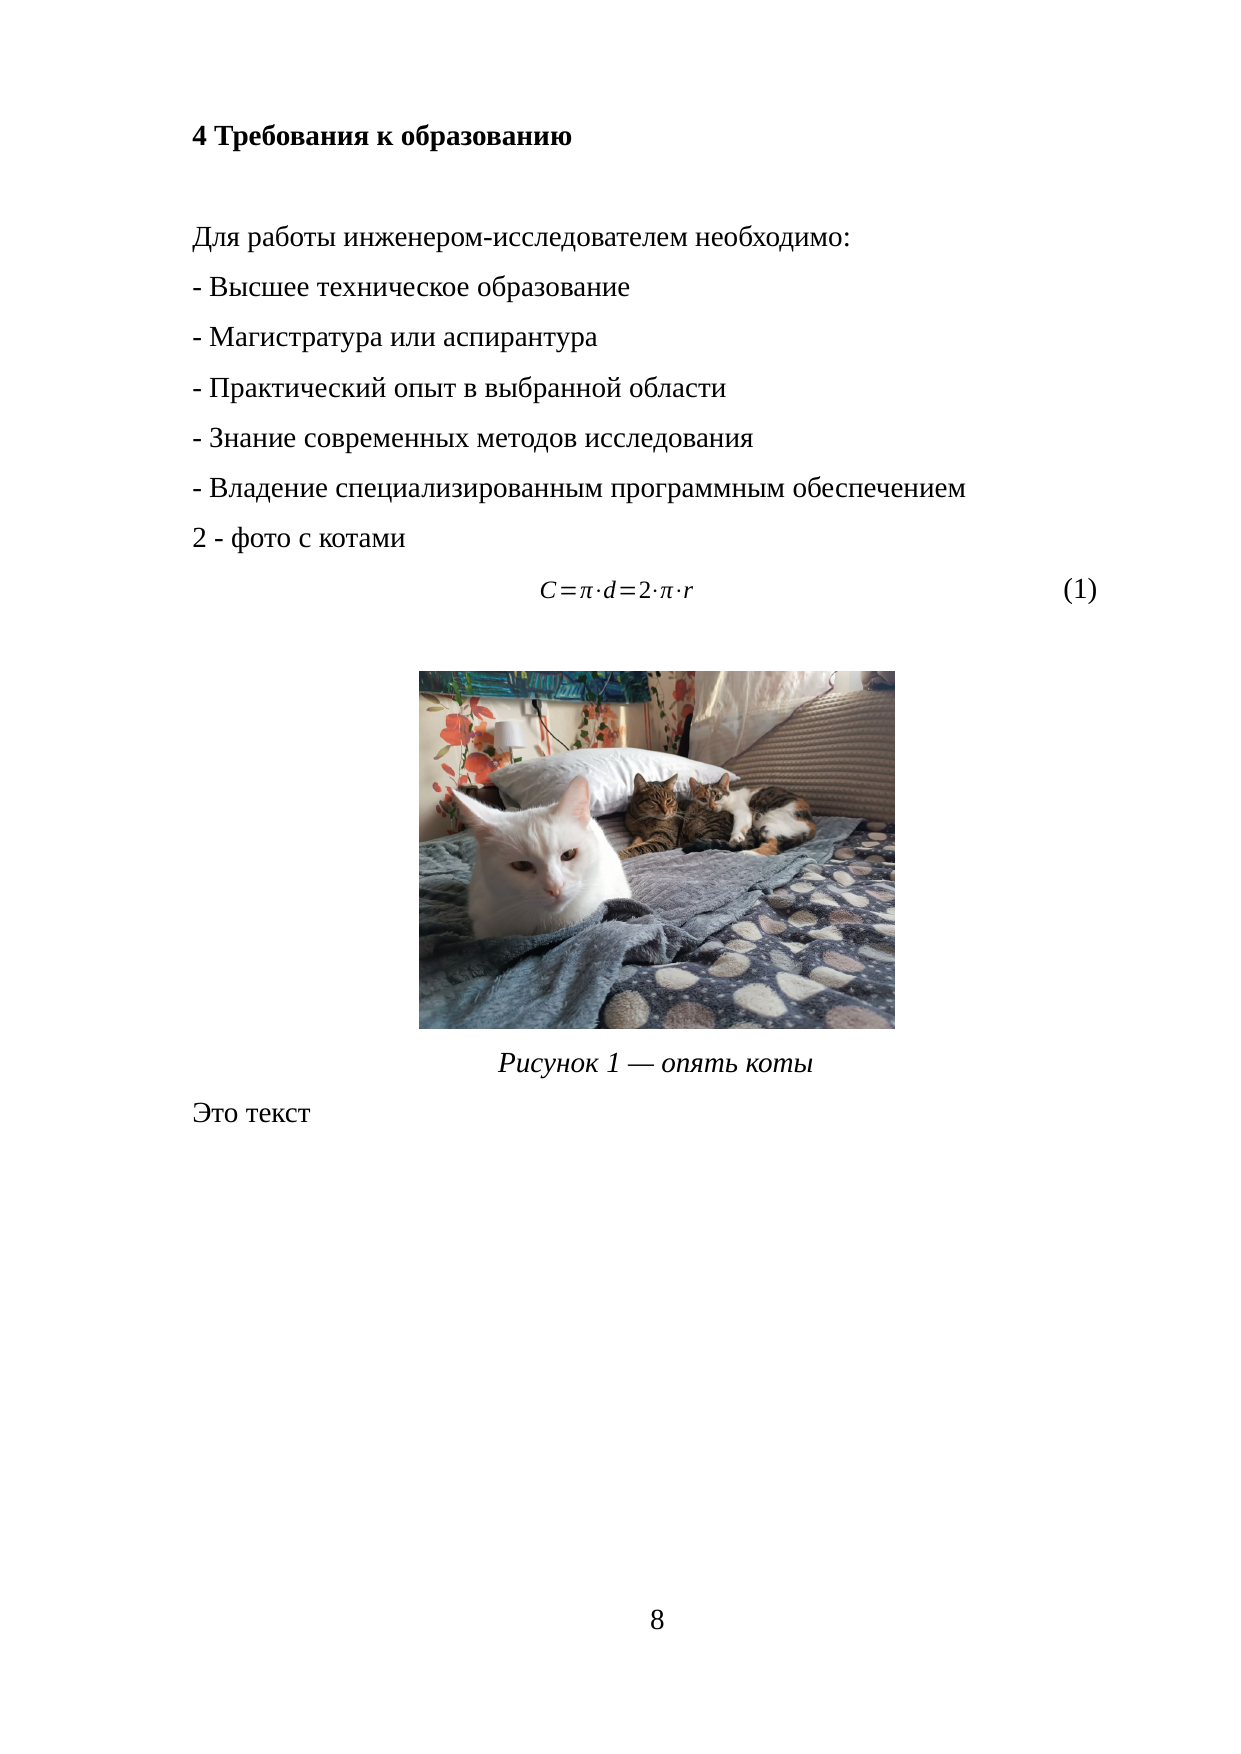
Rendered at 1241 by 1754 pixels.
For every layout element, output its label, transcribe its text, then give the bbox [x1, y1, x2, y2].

text - Высшее техническое образование [118, 269, 1122, 303]
text Рисунок 1 — опять коты [118, 1045, 1122, 1079]
picture [419, 671, 895, 1029]
text Это текст [118, 1096, 1122, 1129]
text - Практический опыт в выбранной области [118, 370, 1122, 403]
text Для работы инженером-исследователем необходимо: [118, 219, 1122, 252]
text - Знание современных методов исследования [118, 420, 1122, 453]
text - Владение специализированным программным обеспечением [118, 470, 1122, 504]
subtitle Требования к образованию [118, 118, 1122, 152]
text (1) [118, 571, 1152, 604]
text - Магистратура или аспирантура [118, 319, 1122, 353]
text 2 - фото с котами [118, 521, 1122, 554]
